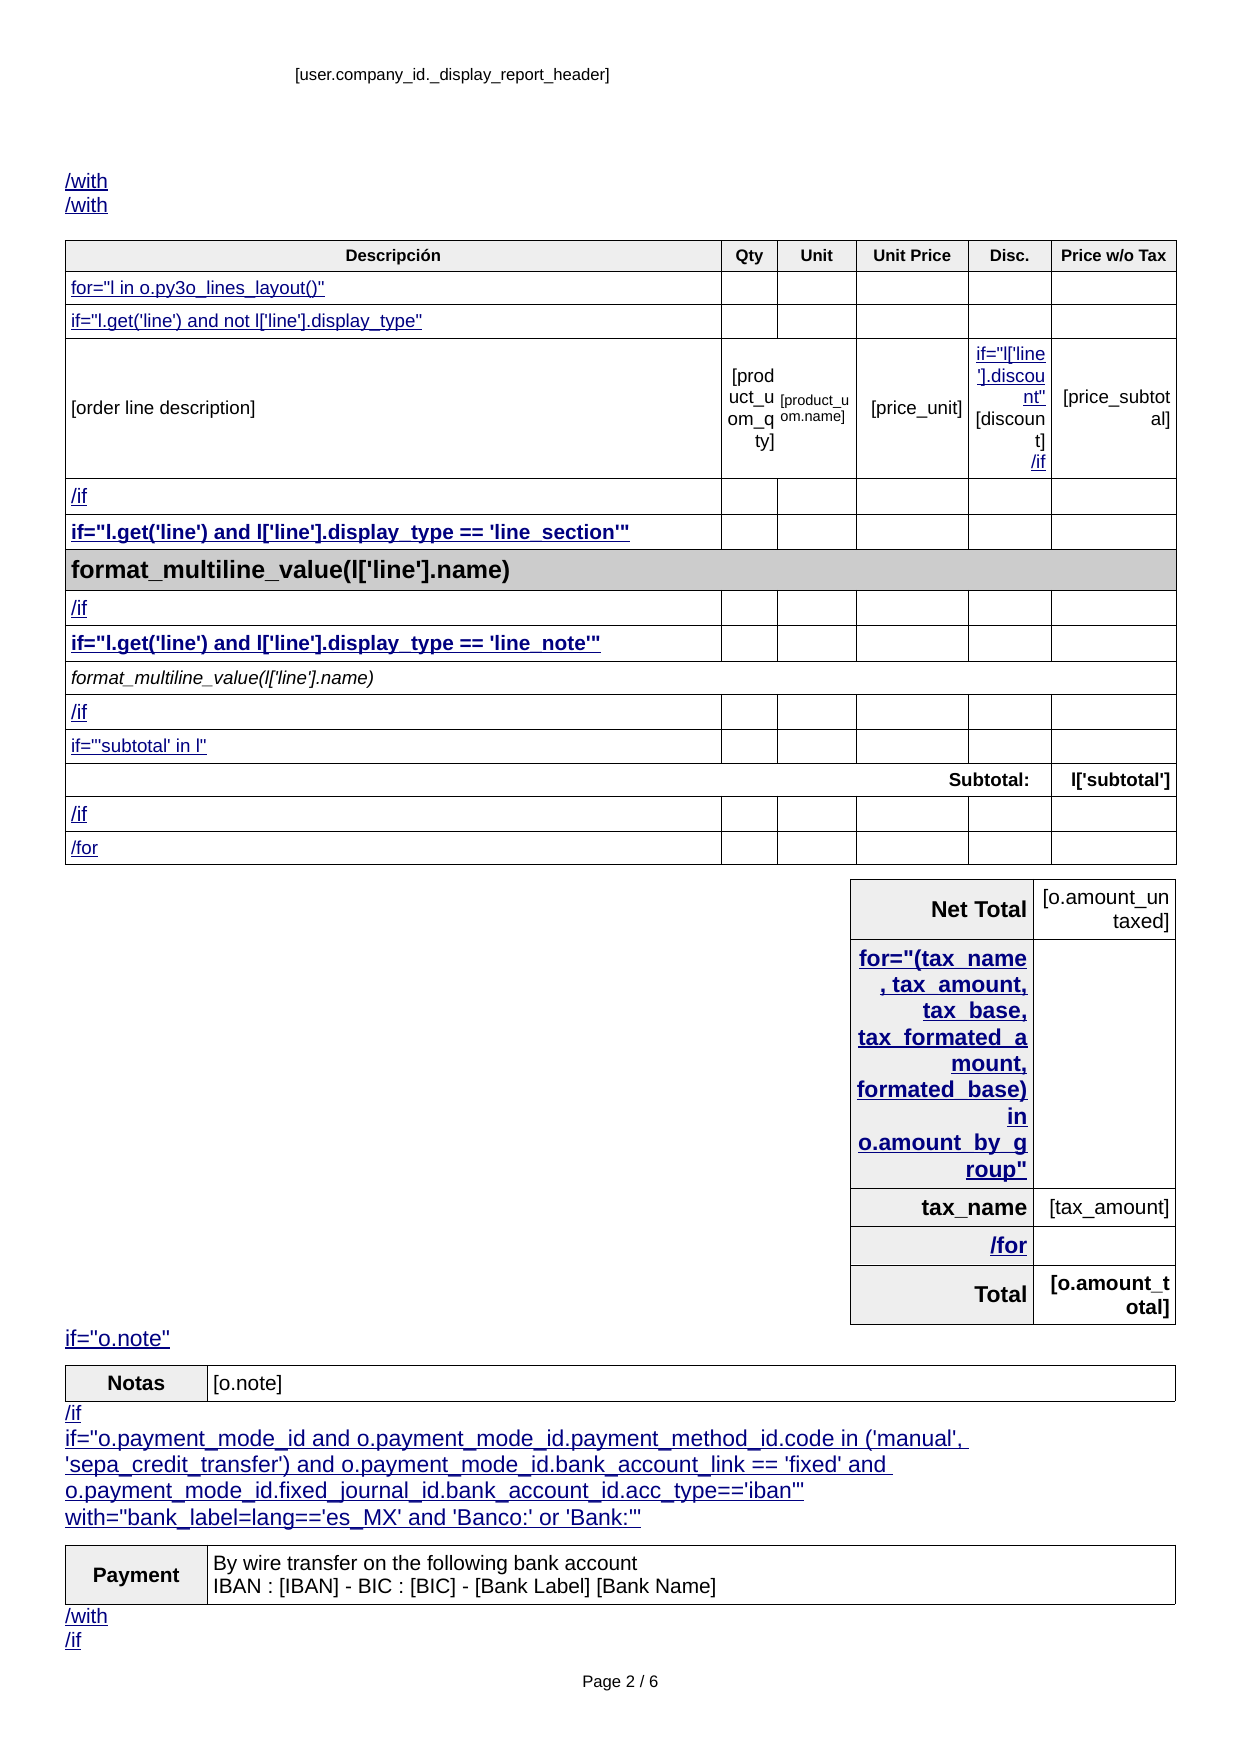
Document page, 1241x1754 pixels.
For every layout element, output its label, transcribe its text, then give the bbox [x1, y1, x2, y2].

text if="o.note" [65, 1324, 1175, 1351]
table_cell [857, 832, 968, 864]
table_cell /if [66, 479, 721, 514]
table_cell if="l.get('line') and l['line'].display_type == 'line_section'" [66, 515, 721, 549]
table_cell if="'subtotal' in l" [66, 730, 721, 762]
table_cell [1034, 1227, 1175, 1264]
table_cell [969, 797, 1051, 831]
table_cell [778, 797, 856, 831]
table_header Net Total [851, 880, 1033, 939]
table_cell [857, 730, 968, 762]
table_cell [969, 695, 1051, 729]
text /with [65, 168, 1175, 192]
table_cell [722, 272, 777, 304]
table_cell [778, 695, 856, 729]
table_cell tax_name [851, 1189, 1033, 1226]
table_cell /if [66, 695, 721, 729]
table_cell [1052, 515, 1176, 549]
table_cell [65, 1188, 850, 1226]
table_cell [722, 626, 777, 661]
table_cell /for [66, 832, 721, 864]
table_cell [1052, 626, 1176, 661]
table_cell for="(tax_name, tax_amount, tax_base, tax_formated_amount, formated_base) in o.amount_by_group" [851, 940, 1033, 1188]
text /if [65, 1402, 1175, 1425]
table_cell /if [66, 591, 721, 625]
table_cell [778, 730, 856, 762]
table_cell [969, 272, 1051, 304]
text /with [65, 1605, 1175, 1628]
table_cell [722, 515, 777, 549]
table_cell [857, 515, 968, 549]
table_cell format_multiline_value(l['line'].name) [66, 662, 1176, 694]
table_cell [722, 730, 777, 762]
table_header [o.note] [208, 1366, 1175, 1401]
table_cell [722, 305, 777, 337]
table_cell [857, 591, 968, 625]
table_cell [product_uom_qty] [722, 339, 777, 478]
text with="bank_label=lang=='es_MX' and 'Banco:' or 'Bank:'" [65, 1504, 1175, 1530]
table_cell l['subtotal'] [1052, 764, 1176, 796]
table_cell [857, 305, 968, 337]
table_cell [778, 626, 856, 661]
table_cell /for [851, 1227, 1033, 1264]
table_cell if="l['line'].discount" [discount] /if [969, 339, 1051, 478]
table_cell [1052, 730, 1176, 762]
table_cell for="l in o.py3o_lines_layout()" [66, 272, 721, 304]
table_header [65, 879, 850, 939]
table_cell if="l.get('line') and l['line'].display_type == 'line_note'" [66, 626, 721, 661]
table_cell [857, 479, 968, 514]
table_cell [1052, 305, 1176, 337]
table_cell format_multiline_value(l['line'].name) [66, 550, 1176, 590]
table_cell [1034, 940, 1175, 1188]
table_cell [857, 797, 968, 831]
table_header Unit [778, 241, 856, 271]
table_cell [1052, 479, 1176, 514]
table_cell [65, 1226, 850, 1264]
table_cell [778, 479, 856, 514]
table_header By wire transfer on the following bank account IBAN : [IBAN] - BIC : [BIC] - [Bank Label] [Bank Name] [208, 1546, 1175, 1604]
table_cell [1052, 695, 1176, 729]
table_cell [1052, 591, 1176, 625]
table_cell [722, 695, 777, 729]
table_header Qty [722, 241, 777, 271]
table_cell [price_subtotal] [1052, 339, 1176, 478]
table_cell [969, 730, 1051, 762]
table_cell [969, 591, 1051, 625]
table_cell [product_uom.name] [777, 339, 856, 478]
table_cell [969, 305, 1051, 337]
table_cell [722, 479, 777, 514]
table_cell [969, 515, 1051, 549]
table_cell [857, 272, 968, 304]
table_cell [778, 272, 856, 304]
table_cell [969, 626, 1051, 661]
table_header Price w/o Tax [1052, 241, 1176, 271]
table_cell [778, 591, 856, 625]
table_cell [722, 591, 777, 625]
table_header [o.amount_untaxed] [1034, 880, 1175, 939]
table_cell [778, 305, 856, 337]
text /if [65, 1628, 1175, 1652]
table_cell [65, 1265, 850, 1324]
table_header Notas [66, 1366, 207, 1401]
table_cell [1052, 832, 1176, 864]
table_cell /if [66, 797, 721, 831]
text if="o.payment_mode_id and o.payment_mode_id.payment_method_id.code in ('manual', 'sepa_credit_transfer') and o.payment_mode_id.bank_account_link == 'fixed' and o.payment_mode_id.fixed_journal_id.bank_account_id.acc_type=='iban'" [65, 1425, 1175, 1504]
table_cell if="l.get('line') and not l['line'].display_type" [66, 305, 721, 337]
text /with [65, 192, 1175, 216]
table_cell [65, 939, 850, 1188]
table_cell [778, 515, 856, 549]
table_cell [1052, 272, 1176, 304]
table_cell [778, 832, 856, 864]
table_cell [order line description] [66, 339, 721, 478]
table_cell [857, 626, 968, 661]
table_header Descripción [66, 241, 721, 271]
table_cell Total [851, 1266, 1033, 1324]
table_cell [tax_amount] [1034, 1189, 1175, 1226]
table_cell [722, 832, 777, 864]
table_cell [1052, 797, 1176, 831]
table_cell [722, 797, 777, 831]
table_cell [857, 695, 968, 729]
table_header Unit Price [857, 241, 968, 271]
table_cell [price_unit] [857, 339, 968, 478]
table_cell Subtotal: [66, 764, 1051, 796]
table_header Payment [66, 1546, 207, 1604]
table_cell [969, 832, 1051, 864]
table_cell [969, 479, 1051, 514]
table_cell [o.amount_total] [1034, 1266, 1175, 1324]
table_header Disc. [969, 241, 1051, 271]
